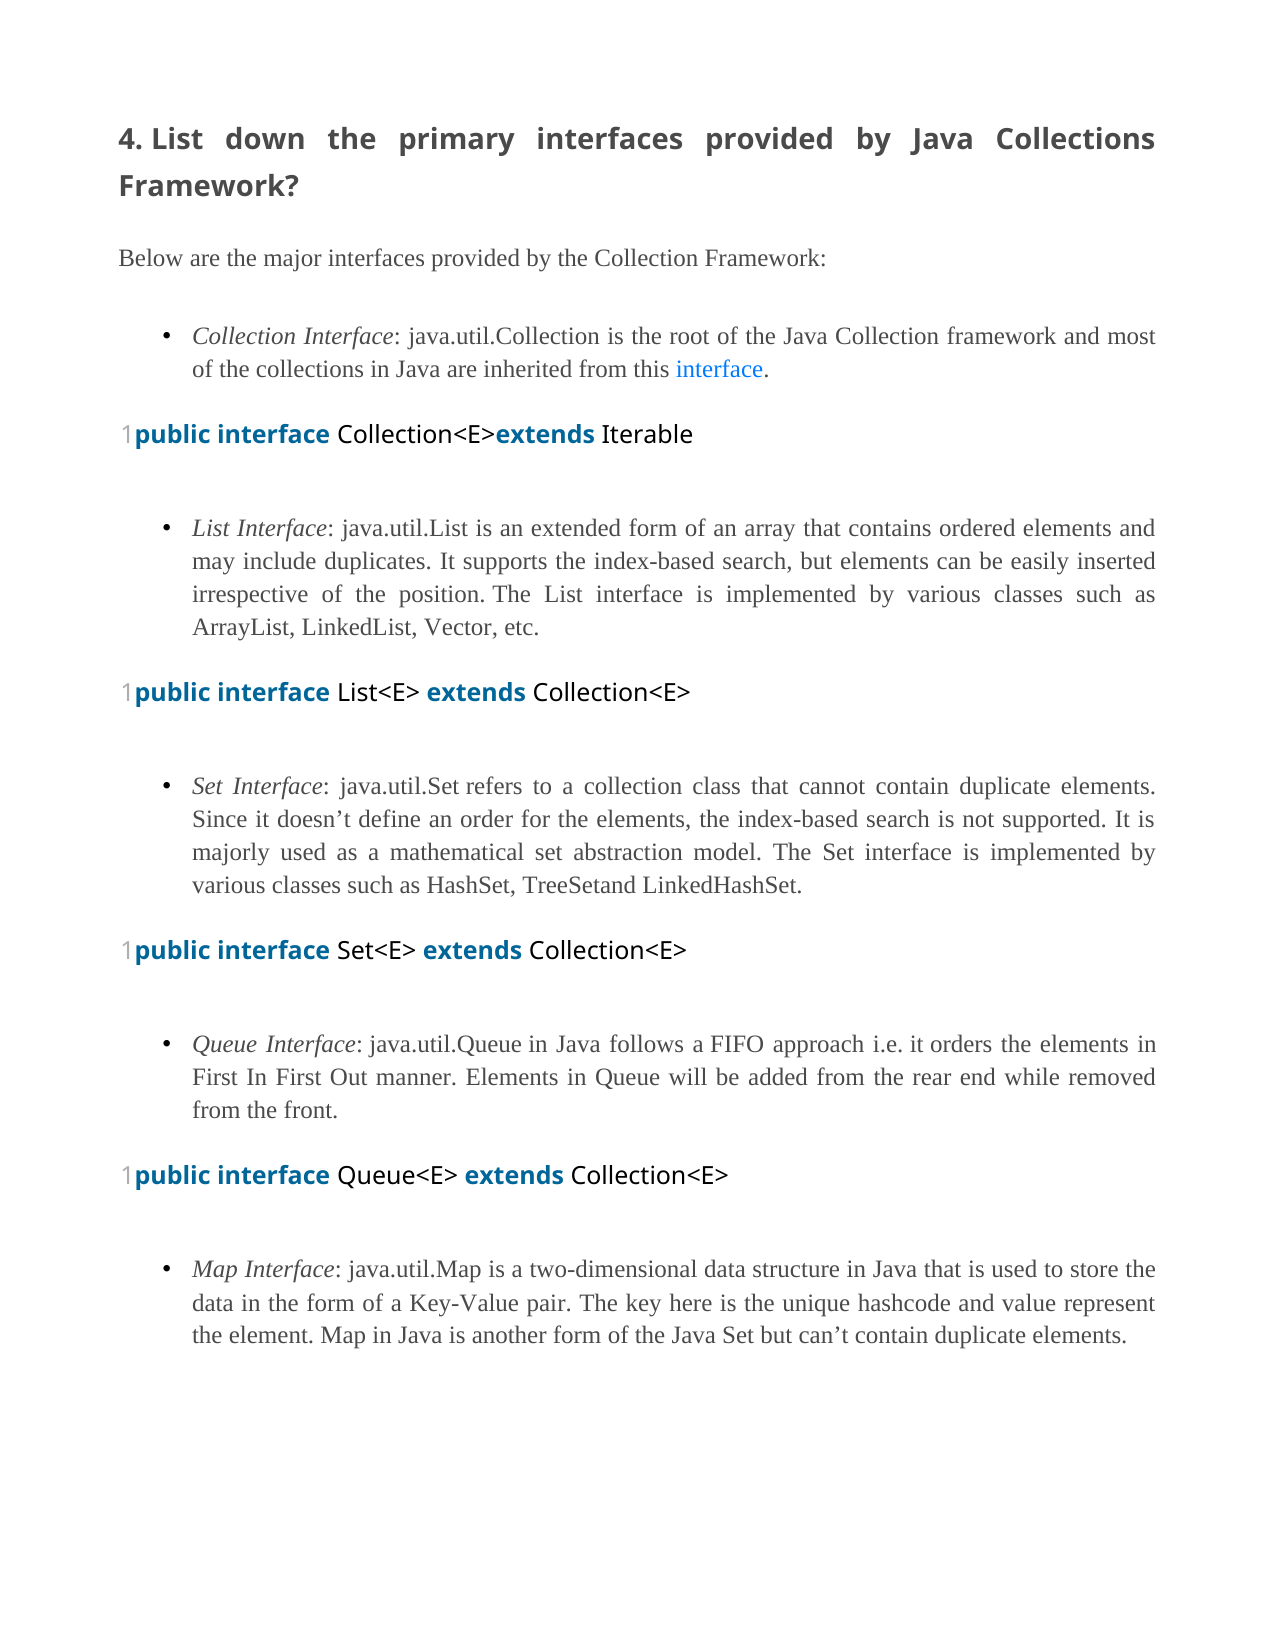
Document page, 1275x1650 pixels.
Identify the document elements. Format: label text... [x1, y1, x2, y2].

table_header 1 [118, 675, 134, 709]
table_header public interface Collection<E>extends Iterable [134, 417, 774, 451]
list Queue Interface: java.util.Queue in Java follows a FIFO approach i.e. it orders the elements in First In First Out manner. Elements in Queue will be added from the rear end while removed from the front. [162, 1029, 1157, 1124]
table_header public interface List<E> extends Collection<E> [134, 675, 775, 709]
list Map Interface: java.util.Map is a two-dimensional data structure in Java that is used to store the data in the form of a Key-Value pair. The key here is the unique hashcode and value represent the element. Map in Java is another form of the Java Set but can’t contain duplicate elements. [162, 1254, 1157, 1349]
text Below are the major interfaces provided by the Collection Framework: [118, 243, 1157, 272]
table_header 1 [118, 933, 134, 967]
table_header 1 [118, 1158, 134, 1192]
table_header 1 [118, 417, 134, 451]
list Set Interface: java.util.Set refers to a collection class that cannot contain duplicate elements. Since it doesn’t define an order for the elements, the index-based search is not supported. It is majorly used as a mathematical set abstraction model. The Set interface is implemented by various classes such as HashSet, TreeSetand LinkedHashSet. [162, 771, 1157, 899]
table_header public interface Set<E> extends Collection<E> [134, 933, 761, 967]
table_header public interface Queue<E> extends Collection<E> [134, 1158, 789, 1192]
subtitle 4. List down the primary interfaces provided by Java Collections Framework? [118, 118, 1157, 205]
list Collection Interface: java.util.Collection is the root of the Java Collection framework and most of the collections in Java are inherited from this interface. [162, 321, 1157, 383]
list List Interface: java.util.List is an extended form of an array that contains ordered elements and may include duplicates. It supports the index-based search, but elements can be easily inserted irrespective of the position. The List interface is implemented by various classes such as ArrayList, LinkedList, Vector, etc. [162, 513, 1157, 641]
